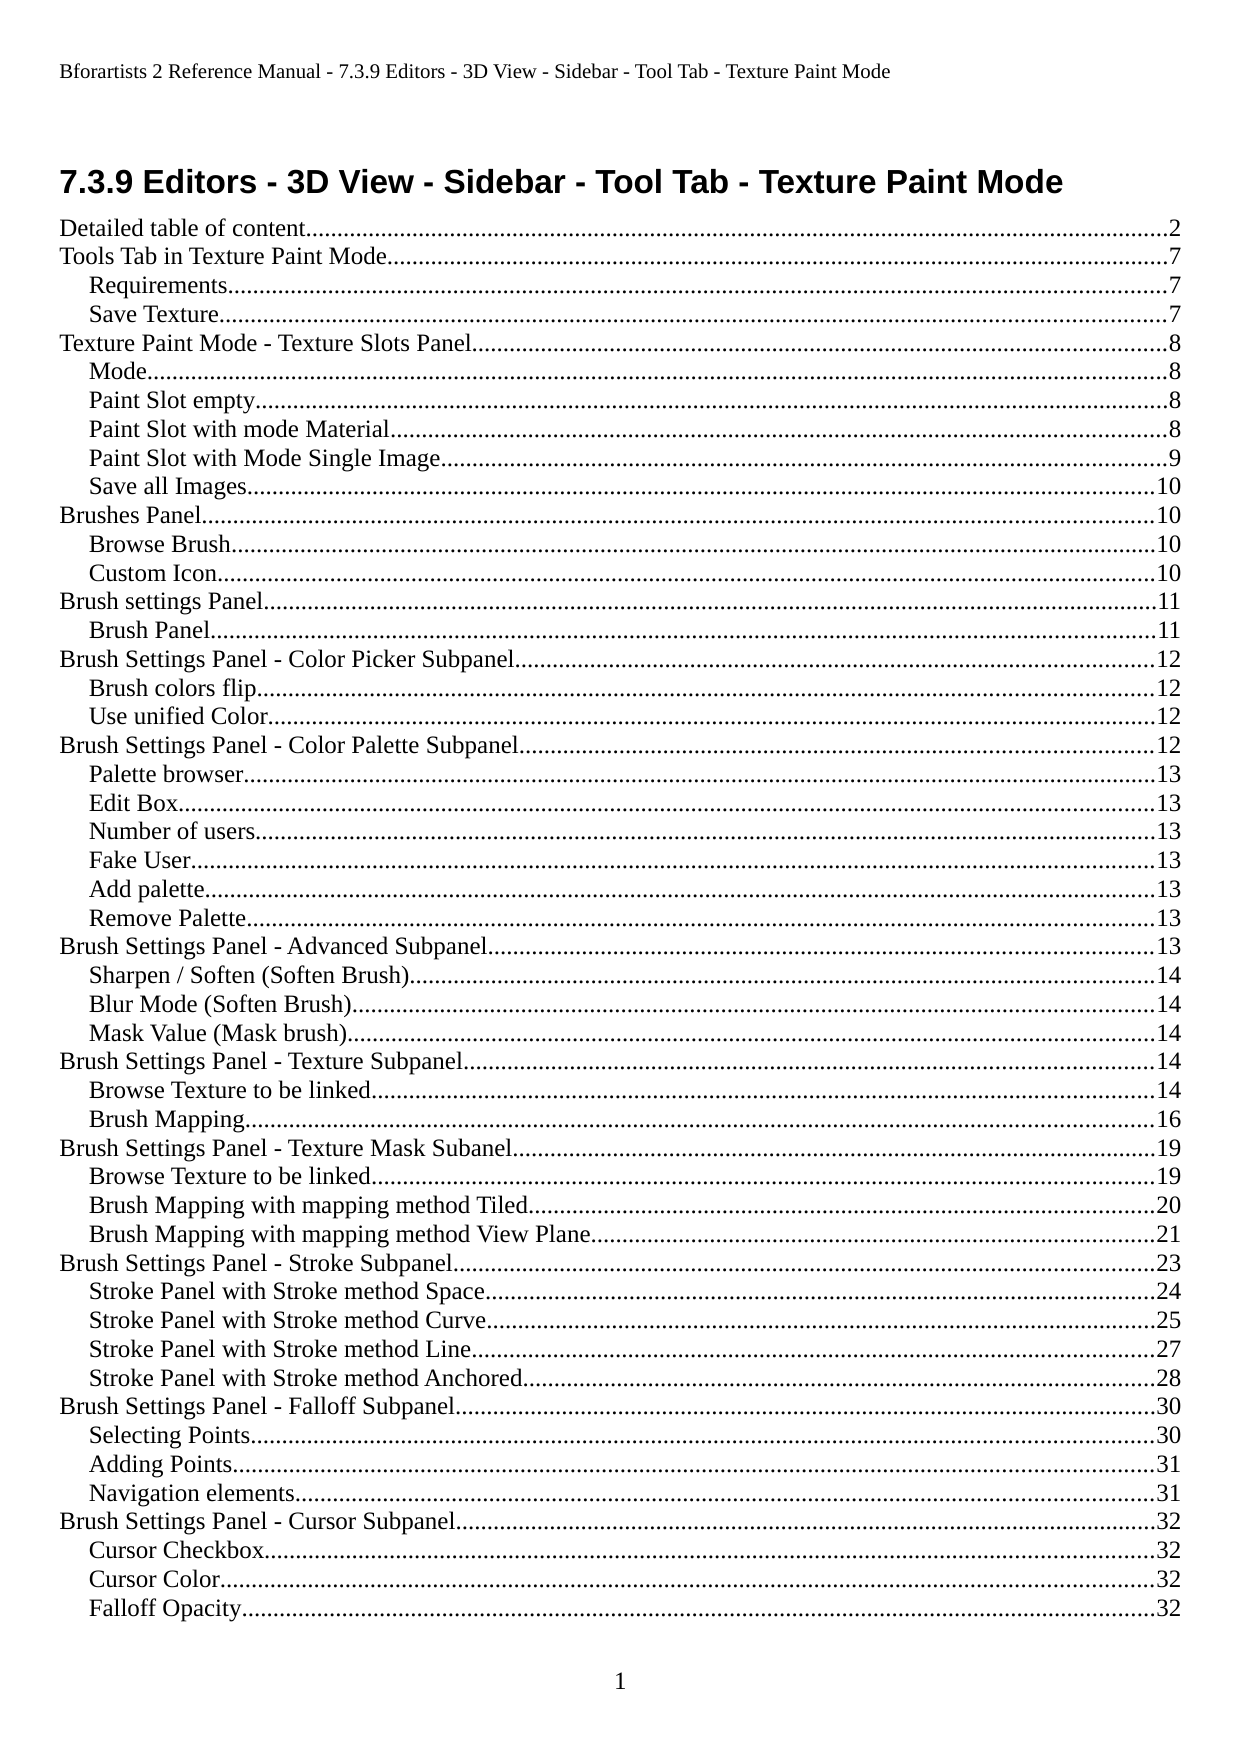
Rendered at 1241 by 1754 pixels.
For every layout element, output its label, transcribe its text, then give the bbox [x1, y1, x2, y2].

text Custom Icon 10 [88, 558, 1181, 586]
text Brush Settings Panel - Cursor Subpanel 32 [59, 1506, 1181, 1535]
text Brush Panel 11 [88, 615, 1181, 644]
subtitle 7.3.9 Editors - 3D View - Sidebar - Tool Tab - Texture Paint Mode [59, 162, 1181, 200]
text Cursor Color 32 [88, 1564, 1181, 1593]
text Brush settings Panel 11 [59, 586, 1181, 615]
text Brush Settings Panel - Color Picker Subpanel 12 [59, 644, 1181, 673]
text Brush Mapping with mapping method View Plane 21 [88, 1219, 1181, 1248]
text Brush Settings Panel - Texture Subpanel 14 [59, 1046, 1181, 1075]
text Paint Slot with mode Material 8 [88, 414, 1181, 443]
text Brush Settings Panel - Advanced Subpanel 13 [59, 931, 1181, 960]
text Texture Paint Mode - Texture Slots Panel 8 [59, 328, 1181, 356]
text Brush colors flip 12 [88, 673, 1181, 701]
text Adding Points 31 [88, 1449, 1181, 1478]
text Cursor Checkbox 32 [88, 1535, 1181, 1564]
text Brush Settings Panel - Falloff Subpanel 30 [59, 1391, 1181, 1420]
text Remove Palette 13 [88, 903, 1181, 931]
text Save Texture 7 [88, 299, 1181, 328]
text Number of users 13 [88, 816, 1181, 845]
text Edit Box 13 [88, 788, 1181, 816]
text Stroke Panel with Stroke method Curve 25 [88, 1305, 1181, 1334]
text Browse Brush 10 [88, 529, 1181, 558]
text Paint Slot empty 8 [88, 385, 1181, 414]
text Paint Slot with Mode Single Image 9 [88, 443, 1181, 471]
text Save all Images 10 [88, 471, 1181, 500]
text Stroke Panel with Stroke method Anchored 28 [88, 1363, 1181, 1391]
text Stroke Panel with Stroke method Line 27 [88, 1334, 1181, 1363]
text Brush Settings Panel - Color Palette Subpanel 12 [59, 730, 1181, 759]
text Use unified Color 12 [88, 701, 1181, 730]
text Mask Value (Mask brush) 14 [88, 1018, 1181, 1046]
text Add palette 13 [88, 874, 1181, 903]
text Requirements 7 [88, 270, 1181, 299]
text Brushes Panel 10 [59, 500, 1181, 529]
text Falloff Opacity 32 [88, 1593, 1181, 1621]
text Brush Mapping with mapping method Tiled 20 [88, 1190, 1181, 1219]
text Sharpen / Soften (Soften Brush) 14 [88, 960, 1181, 989]
text Browse Texture to be linked 14 [88, 1075, 1181, 1104]
text Stroke Panel with Stroke method Space 24 [88, 1276, 1181, 1305]
text Browse Texture to be linked 19 [88, 1161, 1181, 1190]
text Tools Tab in Texture Paint Mode 7 [59, 241, 1181, 270]
text Selecting Points 30 [88, 1420, 1181, 1449]
text Brush Settings Panel - Texture Mask Subanel 19 [59, 1133, 1181, 1161]
text Fake User 13 [88, 845, 1181, 874]
text Brush Mapping 16 [88, 1104, 1181, 1133]
text Navigation elements 31 [88, 1478, 1181, 1506]
text Brush Settings Panel - Stroke Subpanel 23 [59, 1248, 1181, 1276]
text Blur Mode (Soften Brush) 14 [88, 989, 1181, 1018]
text Mode 8 [88, 356, 1181, 385]
text Detailed table of content 2 [59, 213, 1181, 241]
text Palette browser 13 [88, 759, 1181, 788]
